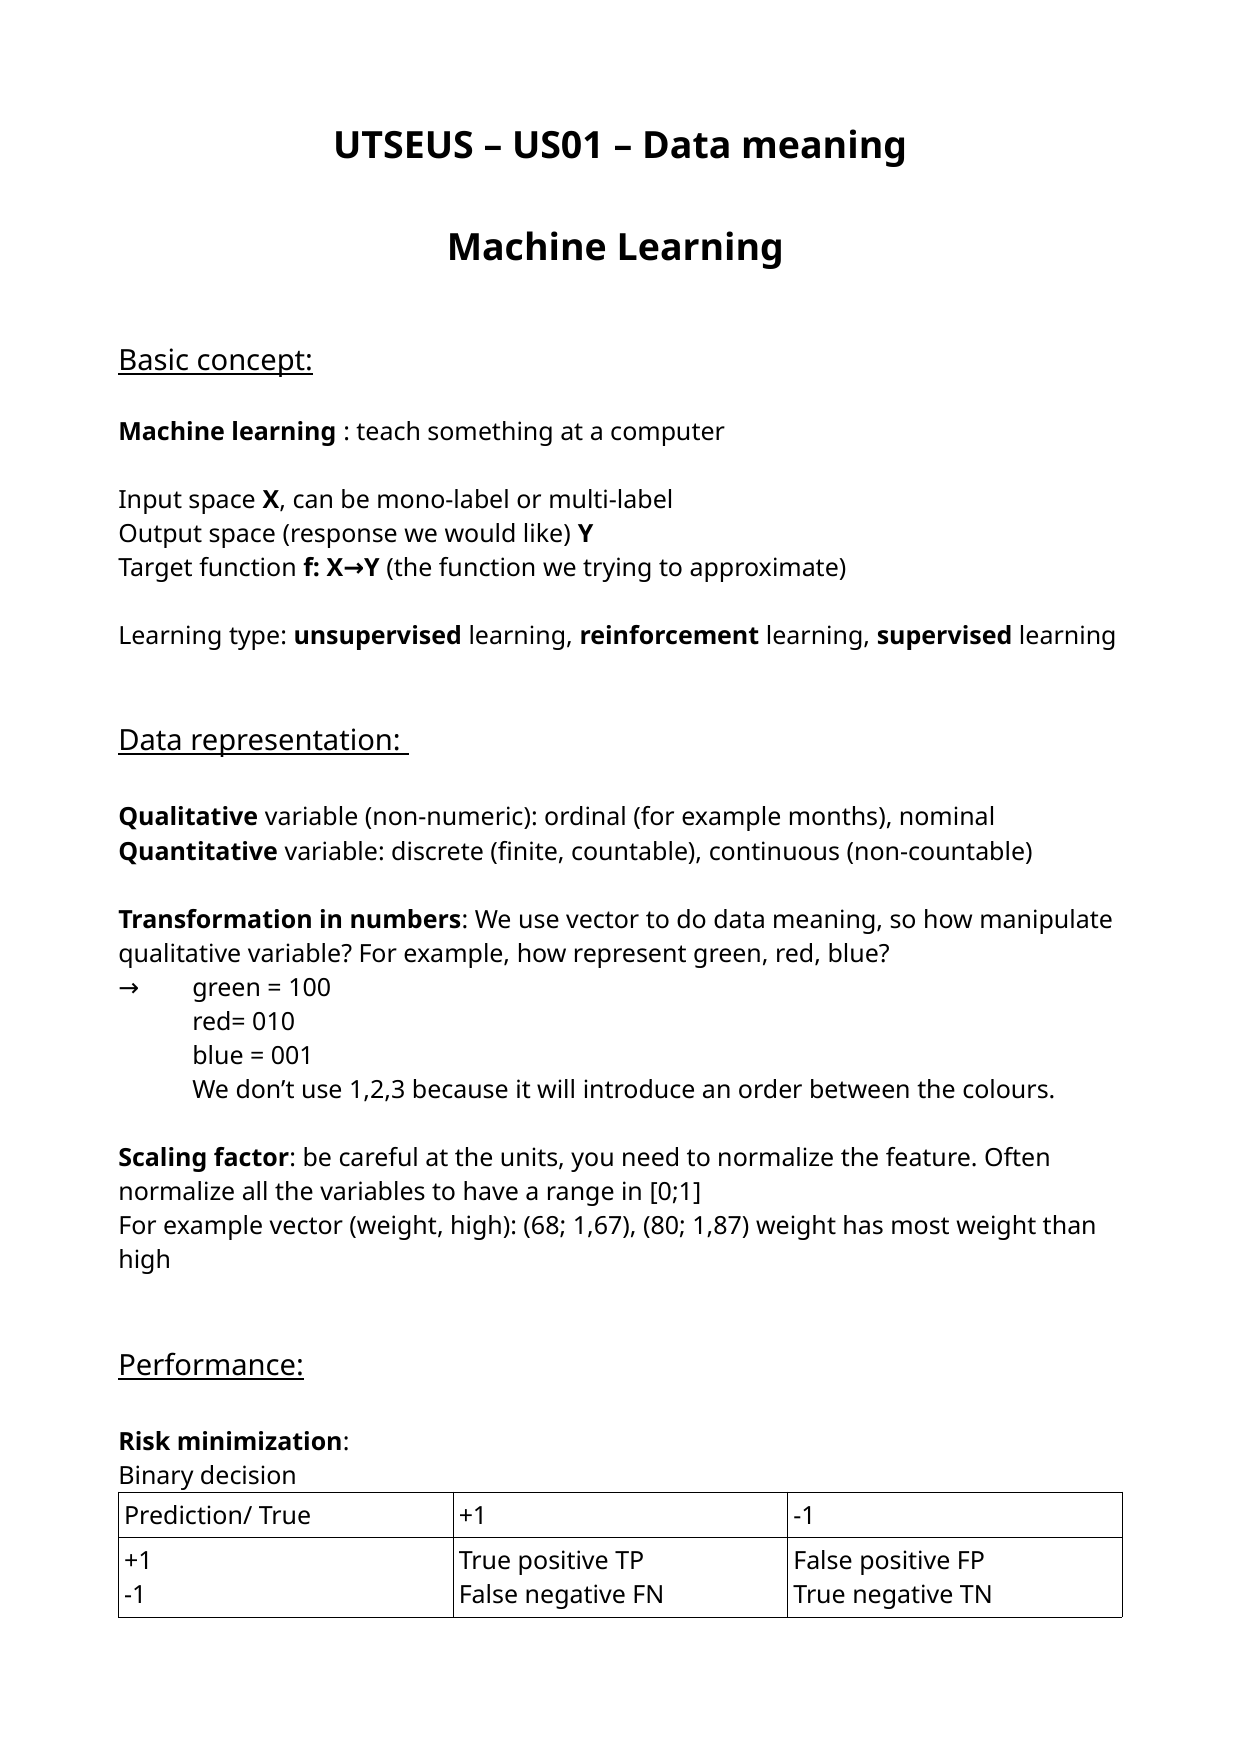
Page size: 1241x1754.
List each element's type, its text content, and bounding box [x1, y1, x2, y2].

table_cell True positive TP False negative FN [454, 1538, 787, 1617]
text Qualitative variable (non-numeric): ordinal (for example months), nominal [118, 799, 1122, 833]
table_cell False positive FP True negative TN [788, 1538, 1122, 1617]
text Input space X, can be mono-label or multi-label [118, 481, 1122, 515]
text Machine Learning [118, 220, 1122, 271]
text Binary decision [118, 1457, 1122, 1492]
text Learning type: unsupervised learning, reinforcement learning, supervised learning [118, 617, 1122, 652]
table_header -1 [788, 1493, 1122, 1537]
text Performance: [118, 1344, 1122, 1384]
table_header Prediction/ True [119, 1493, 453, 1537]
text blue = 001 [118, 1037, 1122, 1072]
text Data representation: [118, 720, 1122, 759]
table_header +1 [454, 1493, 787, 1537]
text UTSEUS – US01 – Data meaning [118, 118, 1122, 169]
text Target function f: X→Y (the function we trying to approximate) [118, 549, 1122, 583]
text red= 010 [118, 1003, 1122, 1037]
table_cell +1 -1 [119, 1538, 453, 1617]
text For example vector (weight, high): (68; 1,67), (80; 1,87) weight has most weight than high [118, 1208, 1122, 1276]
text → green = 100 [118, 969, 1122, 1003]
text Machine learning : teach something at a computer [118, 413, 1122, 447]
text Risk minimization: [118, 1423, 1122, 1457]
text Quantitative variable: discrete (finite, countable), continuous (non-countable) [118, 833, 1122, 867]
text Output space (response we would like) Y [118, 515, 1122, 549]
text Scaling factor: be careful at the units, you need to normalize the feature. Often normalize all the variables to have a range in [0;1] [118, 1140, 1122, 1208]
text Transformation in numbers: We use vector to do data meaning, so how manipulate qualitative variable? For example, how represent green, red, blue? [118, 901, 1122, 969]
text Basic concept: [118, 339, 1122, 379]
text We don’t use 1,2,3 because it will introduce an order between the colours. [118, 1072, 1122, 1106]
